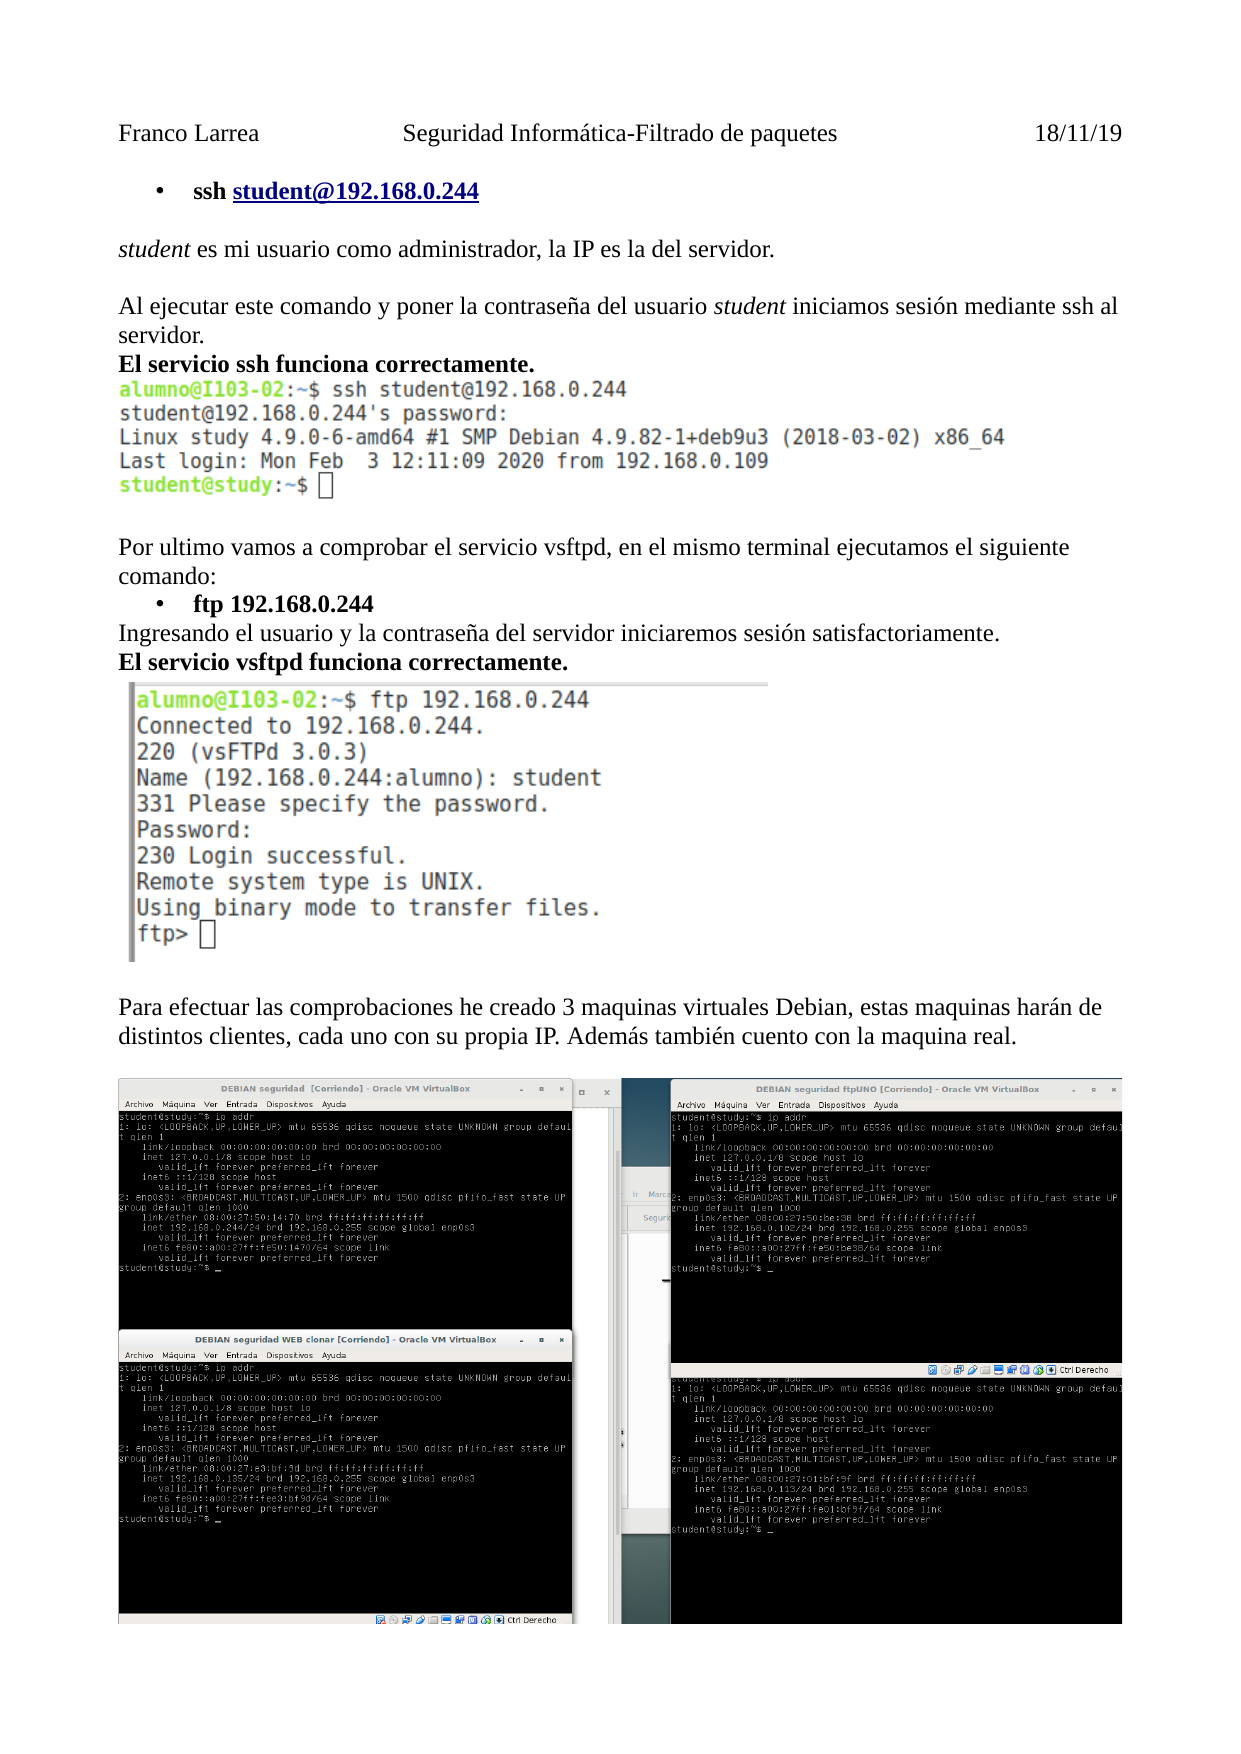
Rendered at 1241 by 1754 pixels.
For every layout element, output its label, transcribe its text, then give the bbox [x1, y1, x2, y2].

picture [118, 377, 1123, 504]
list ssh student@192.168.0.244 [156, 176, 1122, 205]
picture [128, 682, 769, 962]
text El servicio vsftpd funciona correctamente. [118, 647, 1122, 676]
text Para efectuar las comprobaciones he creado 3 maquinas virtuales Debian, estas maquinas harán de distintos clientes, cada uno con su propia IP. Además también cuento con la maquina real. [118, 992, 1122, 1049]
list ftp 192.168.0.244 [156, 589, 1122, 618]
text student es mi usuario como administrador, la IP es la del servidor. [118, 234, 1122, 263]
text Por ultimo vamos a comprobar el servicio vsftpd, en el mismo terminal ejecutamos el siguiente comando: [118, 532, 1122, 589]
text Ingresando el usuario y la contraseña del servidor iniciaremos sesión satisfactoriamente. [118, 618, 1122, 647]
text El servicio ssh funciona correctamente. [118, 349, 1122, 377]
text Al ejecutar este comando y poner la contraseña del usuario student iniciamos sesión mediante ssh al servidor. [118, 291, 1122, 349]
picture [118, 1078, 1123, 1624]
